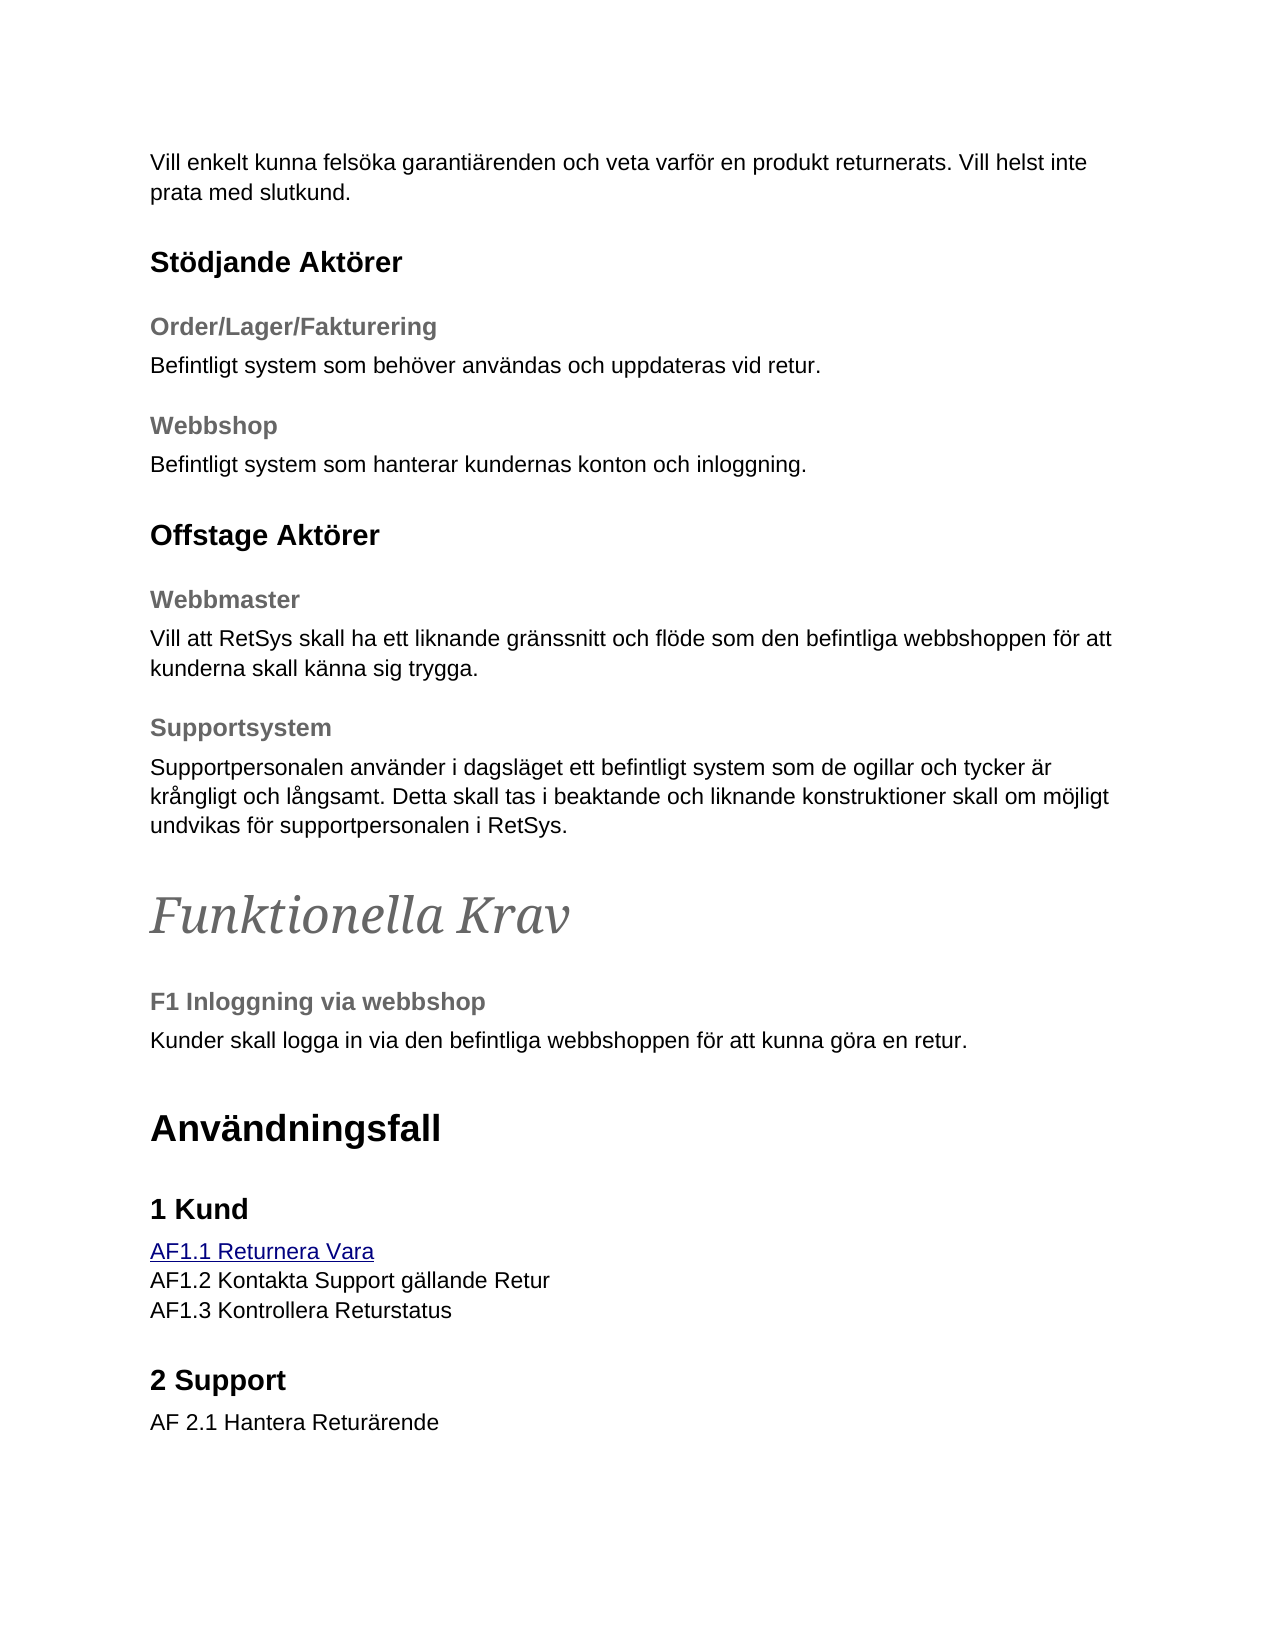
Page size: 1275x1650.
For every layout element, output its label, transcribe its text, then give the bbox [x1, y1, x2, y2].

text Befintligt system som behöver användas och uppdateras vid retur. [150, 353, 1125, 379]
subtitle Supportsystem [150, 714, 1125, 742]
text Vill att RetSys skall ha ett liknande gränssnitt och flöde som den befintliga webbshoppen för att kunderna skall känna sig trygga. [150, 626, 1125, 681]
subtitle Offstage Aktörer [150, 519, 1125, 552]
text Supportpersonalen använder i dagsläget ett befintligt system som de ogillar och tycker är krångligt och långsamt. Detta skall tas i beaktande och liknande konstruktioner skall om möjligt undvikas för supportpersonalen i RetSys. [150, 754, 1125, 839]
text AF1.3 Kontrollera Returstatus [150, 1297, 1125, 1323]
text AF 2.1 Hantera Returärende [150, 1410, 1125, 1436]
subtitle Funktionella Krav [150, 880, 1125, 948]
subtitle Stödjande Aktörer [150, 246, 1125, 279]
subtitle Order/Lager/Fakturering [150, 313, 1125, 341]
text AF1.1 Returnera Vara [150, 1239, 1125, 1264]
subtitle 2 Support [150, 1364, 1125, 1397]
text Vill enkelt kunna felsöka garantiärenden och veta varför en produkt returnerats. Vill helst inte prata med slutkund. [150, 150, 1125, 205]
subtitle F1 Inloggning via webbshop [150, 987, 1125, 1015]
subtitle Användningsfall [150, 1107, 1125, 1149]
subtitle 1 Kund [150, 1193, 1125, 1226]
text Kunder skall logga in via den befintliga webbshoppen för att kunna göra en retur. [150, 1028, 1125, 1053]
text AF1.2 Kontakta Support gällande Retur [150, 1268, 1125, 1294]
text Befintligt system som hanterar kundernas konton och inloggning. [150, 452, 1125, 478]
subtitle Webbmaster [150, 586, 1125, 613]
subtitle Webbshop [150, 412, 1125, 440]
